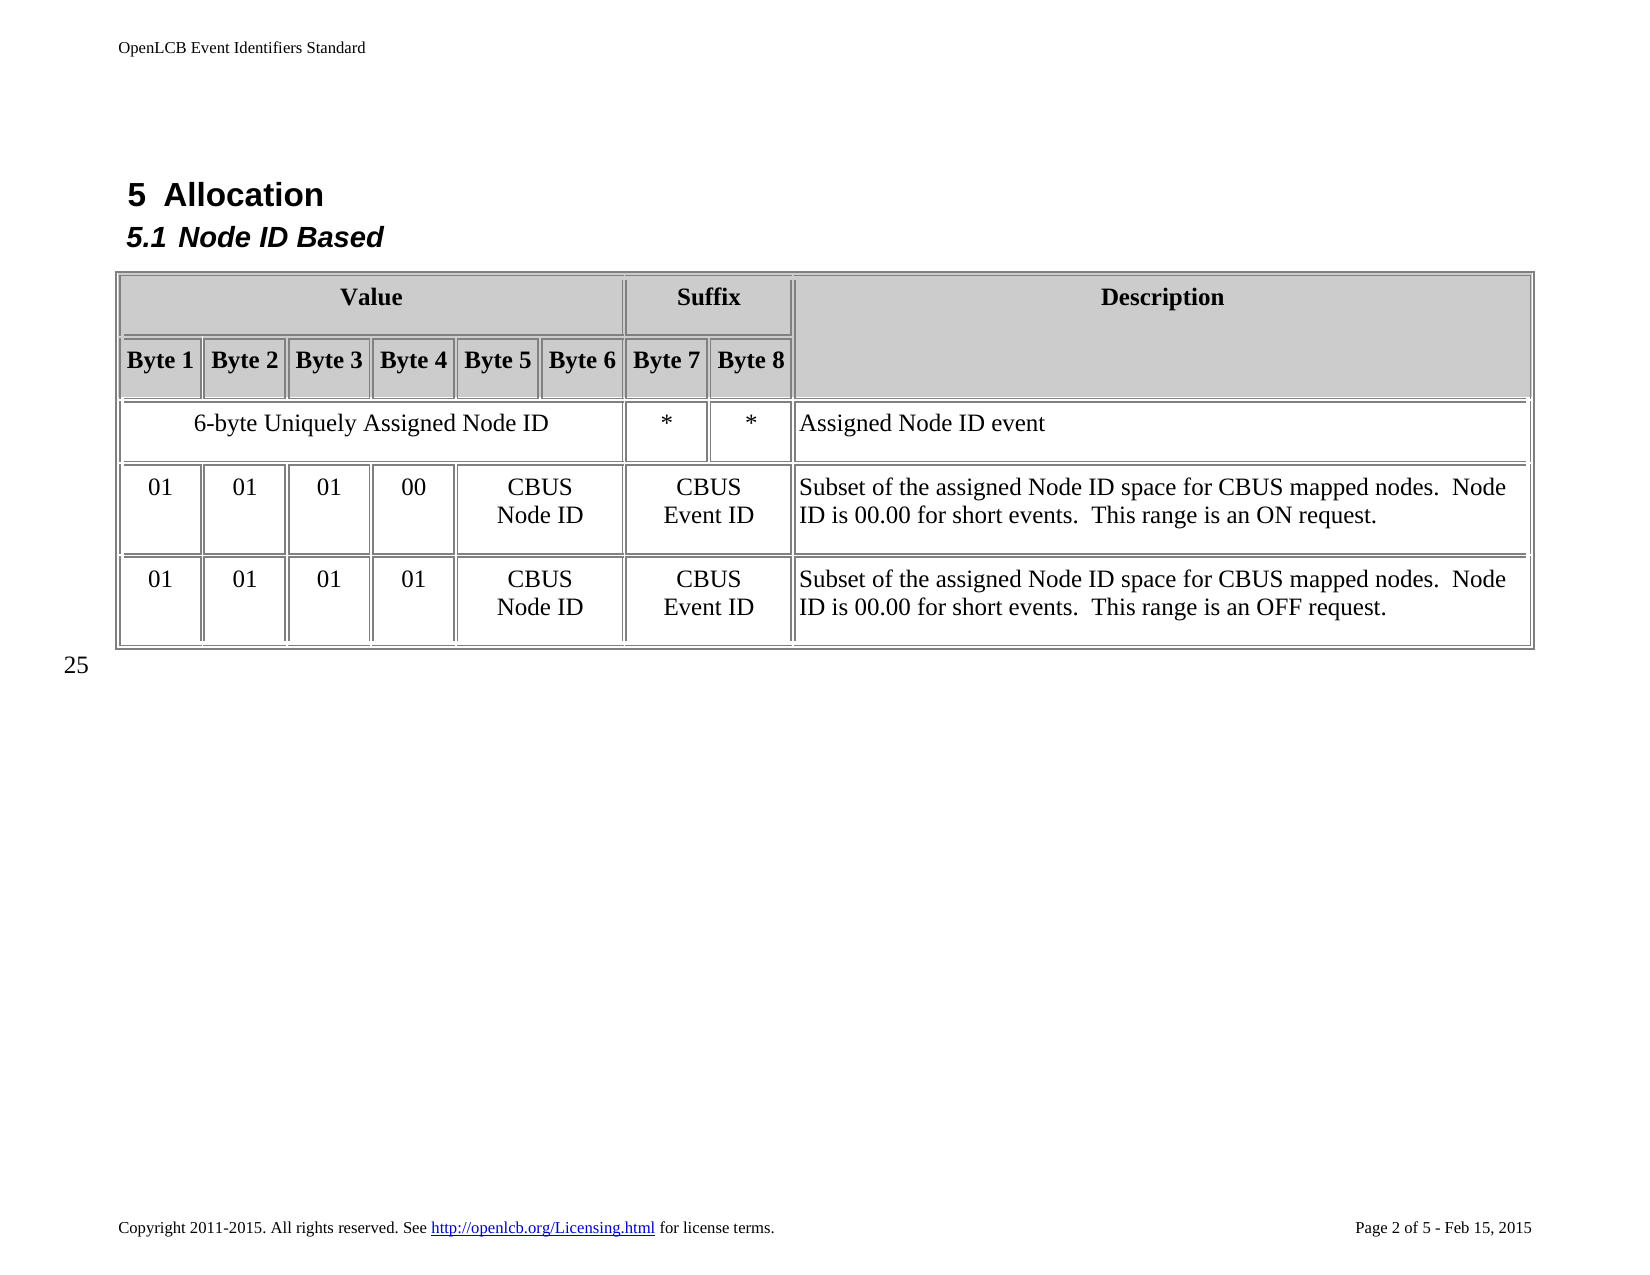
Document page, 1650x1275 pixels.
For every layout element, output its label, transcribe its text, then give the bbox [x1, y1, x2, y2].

table_cell 01 [290, 466, 369, 553]
table_cell Byte 5 [458, 340, 537, 397]
table_cell Byte 7 [627, 340, 706, 397]
table_cell 6-byte Uniquely Assigned Node ID [118, 398, 624, 461]
table_cell 01 [118, 461, 202, 553]
table_cell Subset of the assigned Node ID space for CBUS mapped nodes. Node ID is 00.00 for short events. This range is an OFF request. [793, 553, 1532, 644]
table_cell Assigned Node ID event [793, 398, 1532, 461]
table_cell Byte 4 [374, 340, 453, 397]
table_cell Byte 1 [118, 334, 202, 397]
table_cell CBUS Node ID [456, 557, 624, 644]
table_cell 00 [374, 466, 453, 553]
table_cell * [627, 403, 706, 461]
table_cell 01 [371, 553, 456, 644]
table_cell Byte 8 [711, 340, 790, 397]
table_cell 01 [205, 466, 284, 553]
table_header Suffix [624, 273, 793, 334]
table_cell * [711, 403, 790, 461]
table_cell CBUS Event ID [624, 553, 793, 644]
table_cell Byte 3 [290, 340, 369, 397]
table_cell 01 [203, 553, 287, 644]
table_header Value [121, 276, 624, 334]
table_cell Byte 6 [543, 340, 622, 397]
table_cell Byte 2 [205, 340, 284, 397]
table_header Description [793, 273, 1532, 397]
subtitle Node ID Based [118, 220, 1532, 253]
table_cell Subset of the assigned Node ID space for CBUS mapped nodes. Node ID is 00.00 for short events. This range is an ON request. [793, 461, 1532, 553]
table_cell 01 [118, 553, 202, 644]
table_cell 01 [287, 553, 371, 644]
subtitle Allocation [118, 175, 1532, 213]
table_cell CBUS Event ID [627, 466, 790, 553]
table_cell CBUS Node ID [458, 466, 622, 553]
